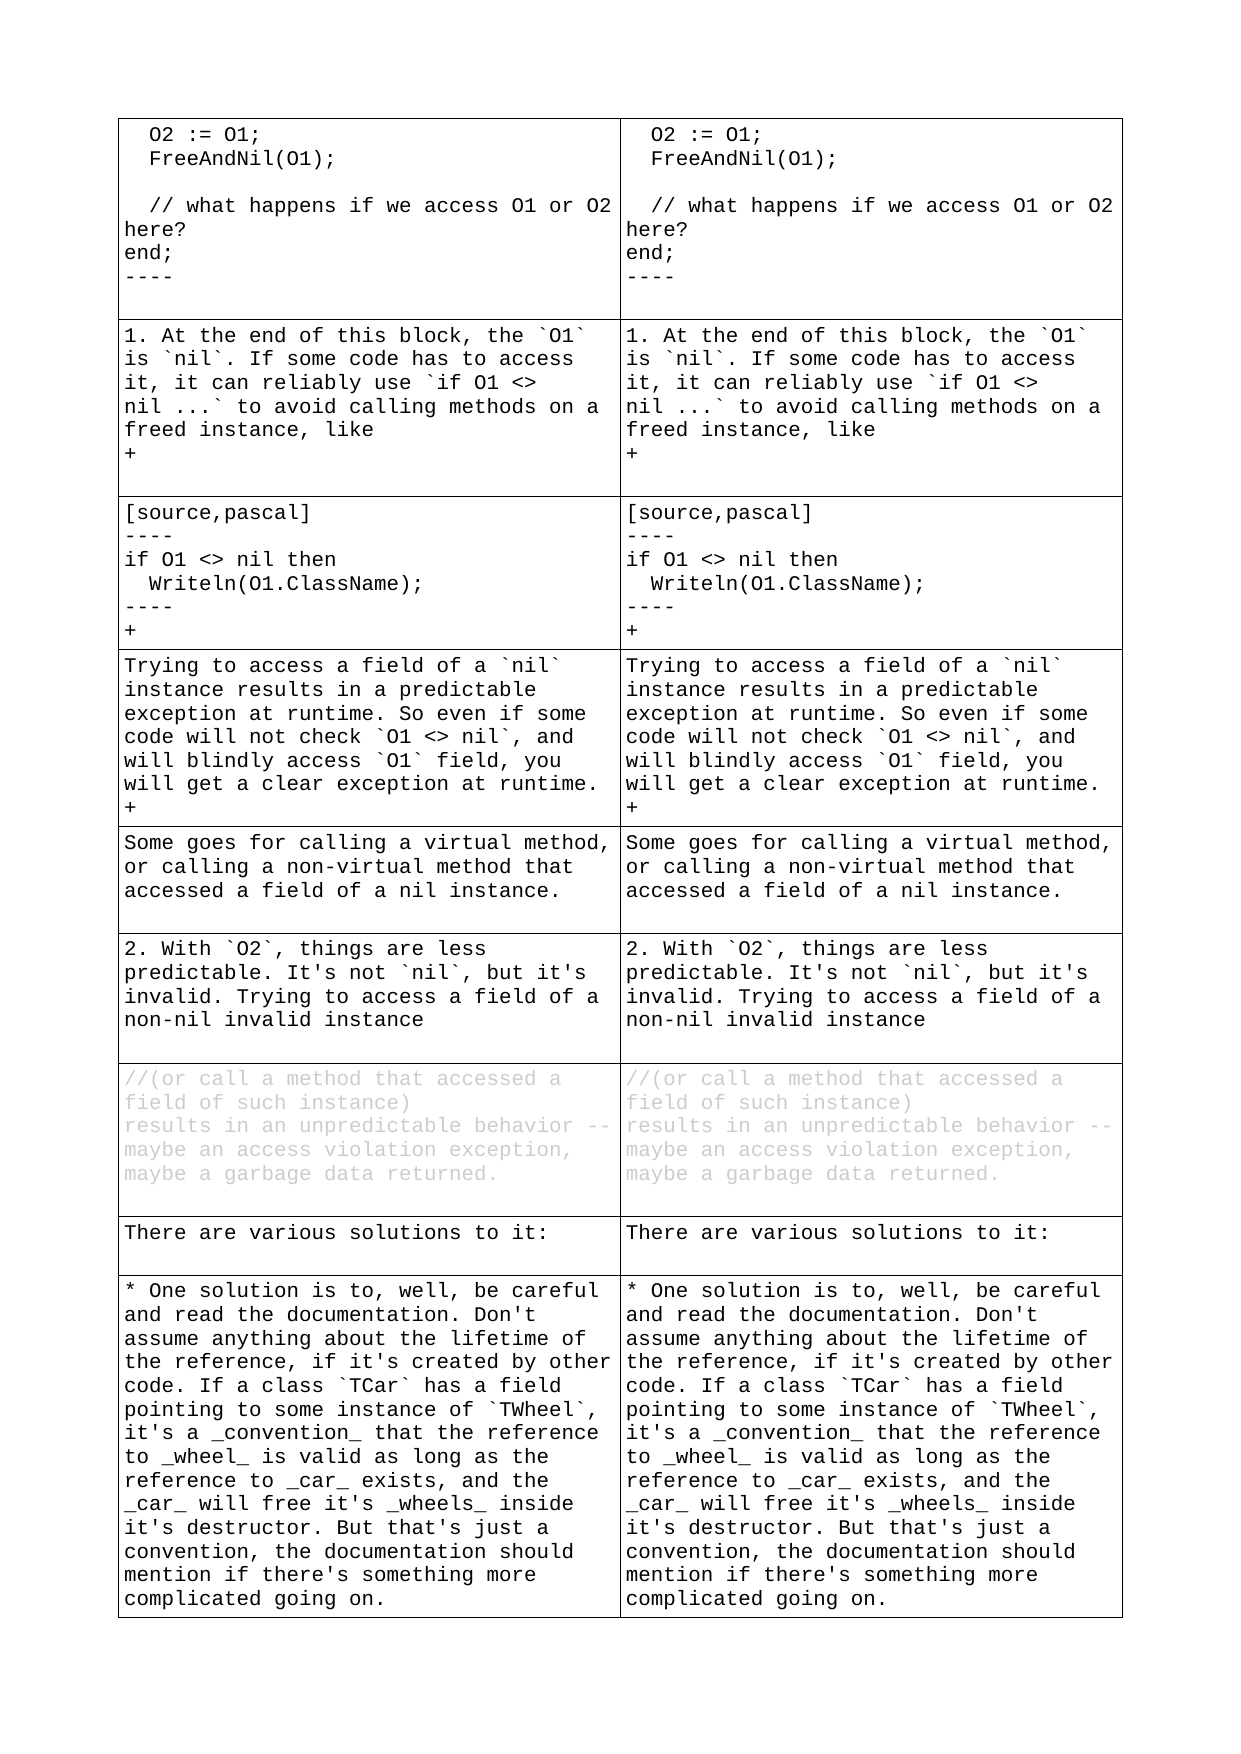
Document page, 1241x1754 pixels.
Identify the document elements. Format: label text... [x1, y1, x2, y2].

table_cell //(or call a method that accessed a field of such instance) results in an unpredictable behavior -- maybe an access violation exception, maybe a garbage data returned. [119, 1064, 620, 1216]
table_cell * One solution is to, well, be careful and read the documentation. Don't assume anything about the lifetime of the reference, if it's created by other code. If a class `TCar` has a field pointing to some instance of `TWheel`, it's a _convention_ that the reference to _wheel_ is valid as long as the reference to _car_ exists, and the _car_ will free it's _wheels_ inside it's destructor. But that's just a convention, the documentation should mention if there's something more complicated going on. [621, 1276, 1122, 1617]
table_cell Some goes for calling a virtual method, or calling a non-virtual method that accessed a field of a nil instance. [621, 827, 1122, 933]
table_cell 1. At the end of this block, the `O1` is `nil`. If some code has to access it, it can reliably use `if O1 <> nil ...` to avoid calling methods on a freed instance, like + [119, 320, 620, 496]
table_cell There are various solutions to it: [119, 1217, 620, 1275]
table_cell Trying to access a field of a `nil` instance results in a predictable exception at runtime. So even if some code will not check `O1 <> nil`, and will blindly access `O1` field, you will get a clear exception at runtime. + [621, 650, 1122, 826]
table_cell Trying to access a field of a `nil` instance results in a predictable exception at runtime. So even if some code will not check `O1 <> nil`, and will blindly access `O1` field, you will get a clear exception at runtime. + [119, 650, 620, 826]
table_cell [source,pascal] ---- if O1 <> nil then Writeln(O1.ClassName); ---- + [621, 497, 1122, 649]
table_cell [source,pascal] ---- if O1 <> nil then Writeln(O1.ClassName); ---- + [119, 497, 620, 649]
table_cell O2 := O1; FreeAndNil(O1); // what happens if we access O1 or O2 here? end; ---- [621, 119, 1122, 319]
table_cell * One solution is to, well, be careful and read the documentation. Don't assume anything about the lifetime of the reference, if it's created by other code. If a class `TCar` has a field pointing to some instance of `TWheel`, it's a _convention_ that the reference to _wheel_ is valid as long as the reference to _car_ exists, and the _car_ will free it's _wheels_ inside it's destructor. But that's just a convention, the documentation should mention if there's something more complicated going on. [119, 1276, 620, 1617]
table_cell //(or call a method that accessed a field of such instance) results in an unpredictable behavior -- maybe an access violation exception, maybe a garbage data returned. [621, 1064, 1122, 1216]
table_cell 2. With `O2`, things are less predictable. It's not `nil`, but it's invalid. Trying to access a field of a non-nil invalid instance [621, 934, 1122, 1062]
table_cell O2 := O1; FreeAndNil(O1); // what happens if we access O1 or O2 here? end; ---- [119, 119, 620, 319]
table_cell There are various solutions to it: [621, 1217, 1122, 1275]
table_cell 1. At the end of this block, the `O1` is `nil`. If some code has to access it, it can reliably use `if O1 <> nil ...` to avoid calling methods on a freed instance, like + [621, 320, 1122, 496]
table_cell 2. With `O2`, things are less predictable. It's not `nil`, but it's invalid. Trying to access a field of a non-nil invalid instance [119, 934, 620, 1062]
table_cell Some goes for calling a virtual method, or calling a non-virtual method that accessed a field of a nil instance. [119, 827, 620, 933]
